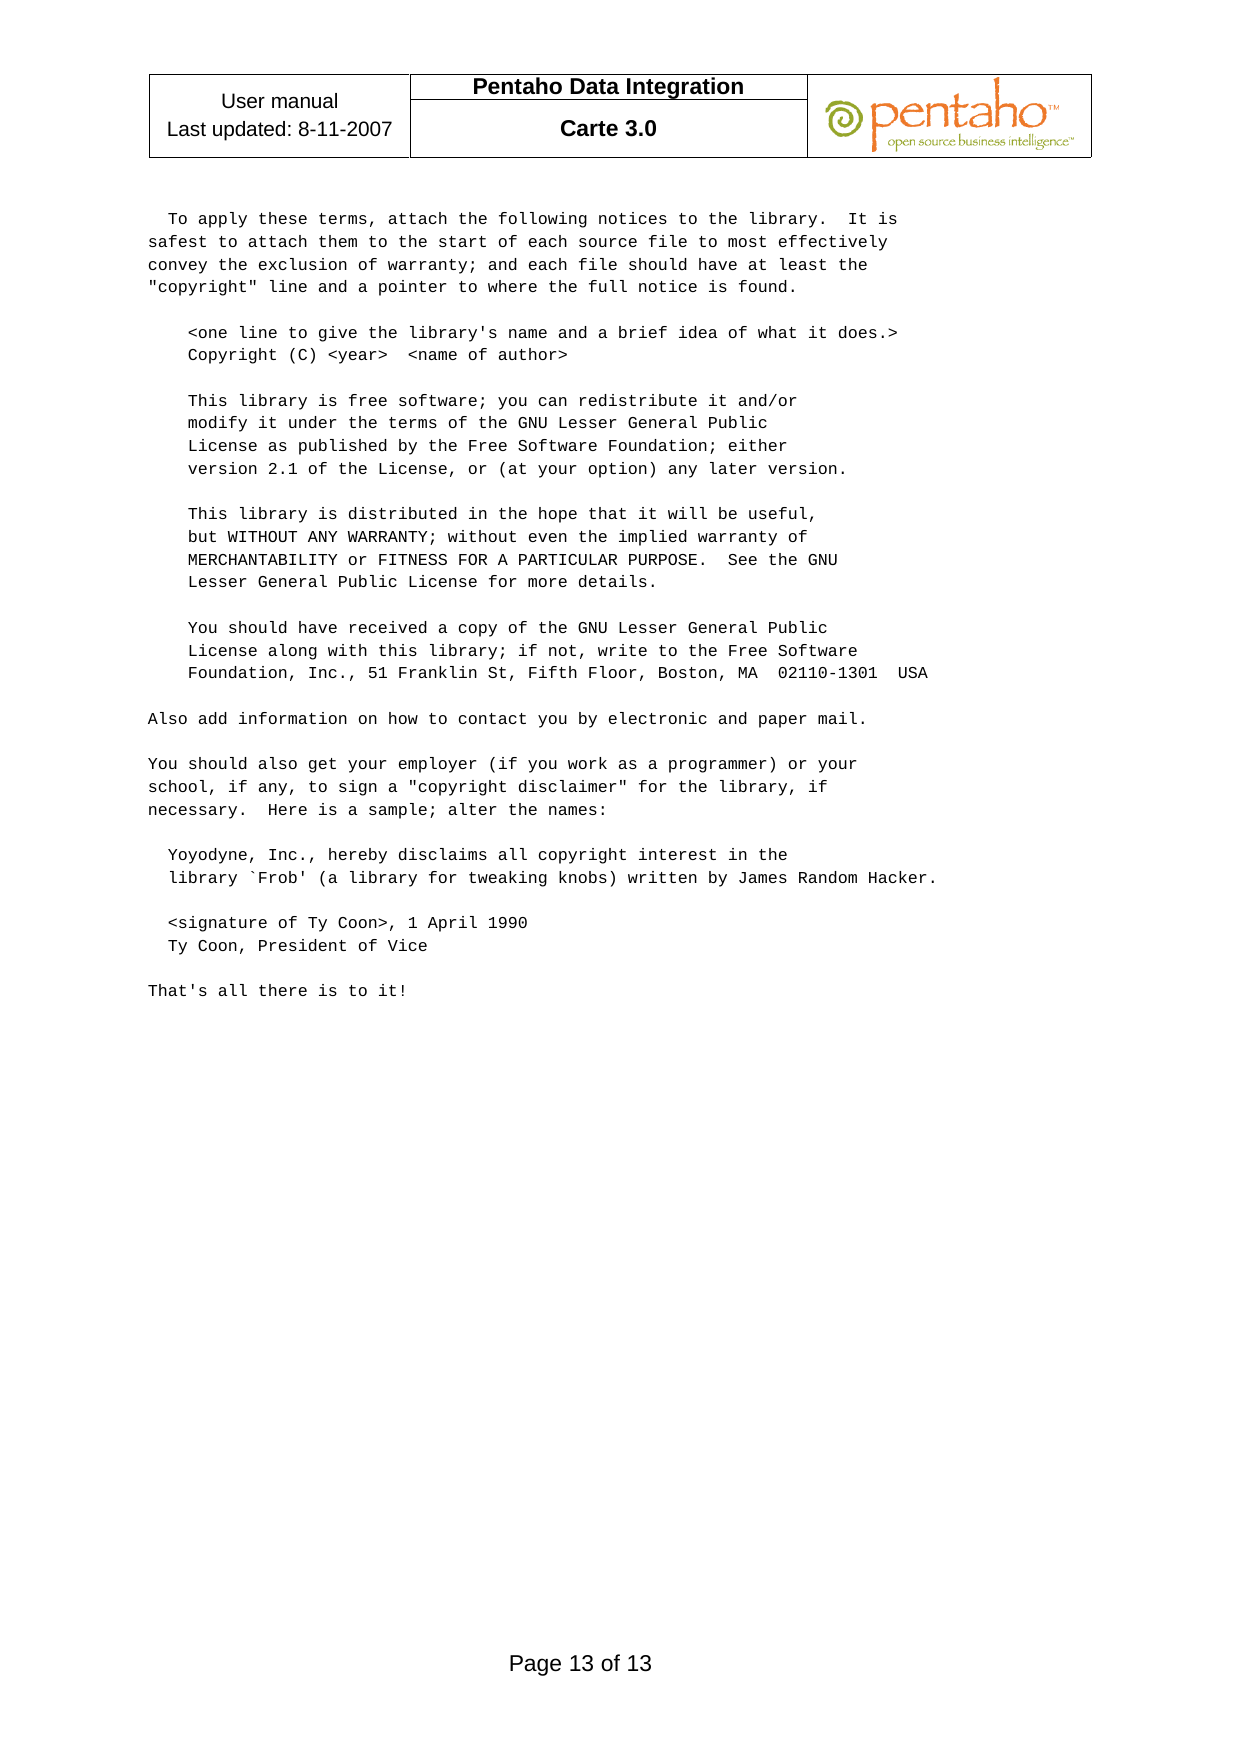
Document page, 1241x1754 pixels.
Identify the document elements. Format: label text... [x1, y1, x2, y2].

text To apply these terms, attach the following notices to the library. It is safest to attach them to the start of each source file to most effectively convey the exclusion of warranty; and each file should have at least the "copyright" line and a pointer to where the full notice is found. <one line to give the library's name and a brief idea of what it does.> Copyright (C) <year> <name of author> This library is free software; you can redistribute it and/or modify it under the terms of the GNU Lesser General Public License as published by the Free Software Foundation; either version 2.1 of the License, or (at your option) any later version. This library is distributed in the hope that it will be useful, but WITHOUT ANY WARRANTY; without even the implied warranty of MERCHANTABILITY or FITNESS FOR A PARTICULAR PURPOSE. See the GNU Lesser General Public License for more details. You should have received a copy of the GNU Lesser General Public License along with this library; if not, write to the Free Software Foundation, Inc., 51 Franklin St, Fifth Floor, Boston, MA 02110-1301 USA Also add information on how to contact you by electronic and paper mail. You should also get your employer (if you work as a programmer) or your school, if any, to sign a "copyright disclaimer" for the library, if necessary. Here is a sample; alter the names: Yoyodyne, Inc., hereby disclaims all copyright interest in the library `Frob' (a library for tweaking knobs) written by James Random Hacker. <signature of Ty Coon>, 1 April 1990 Ty Coon, President of Vice That's all there is to it! [148, 188, 1092, 1093]
